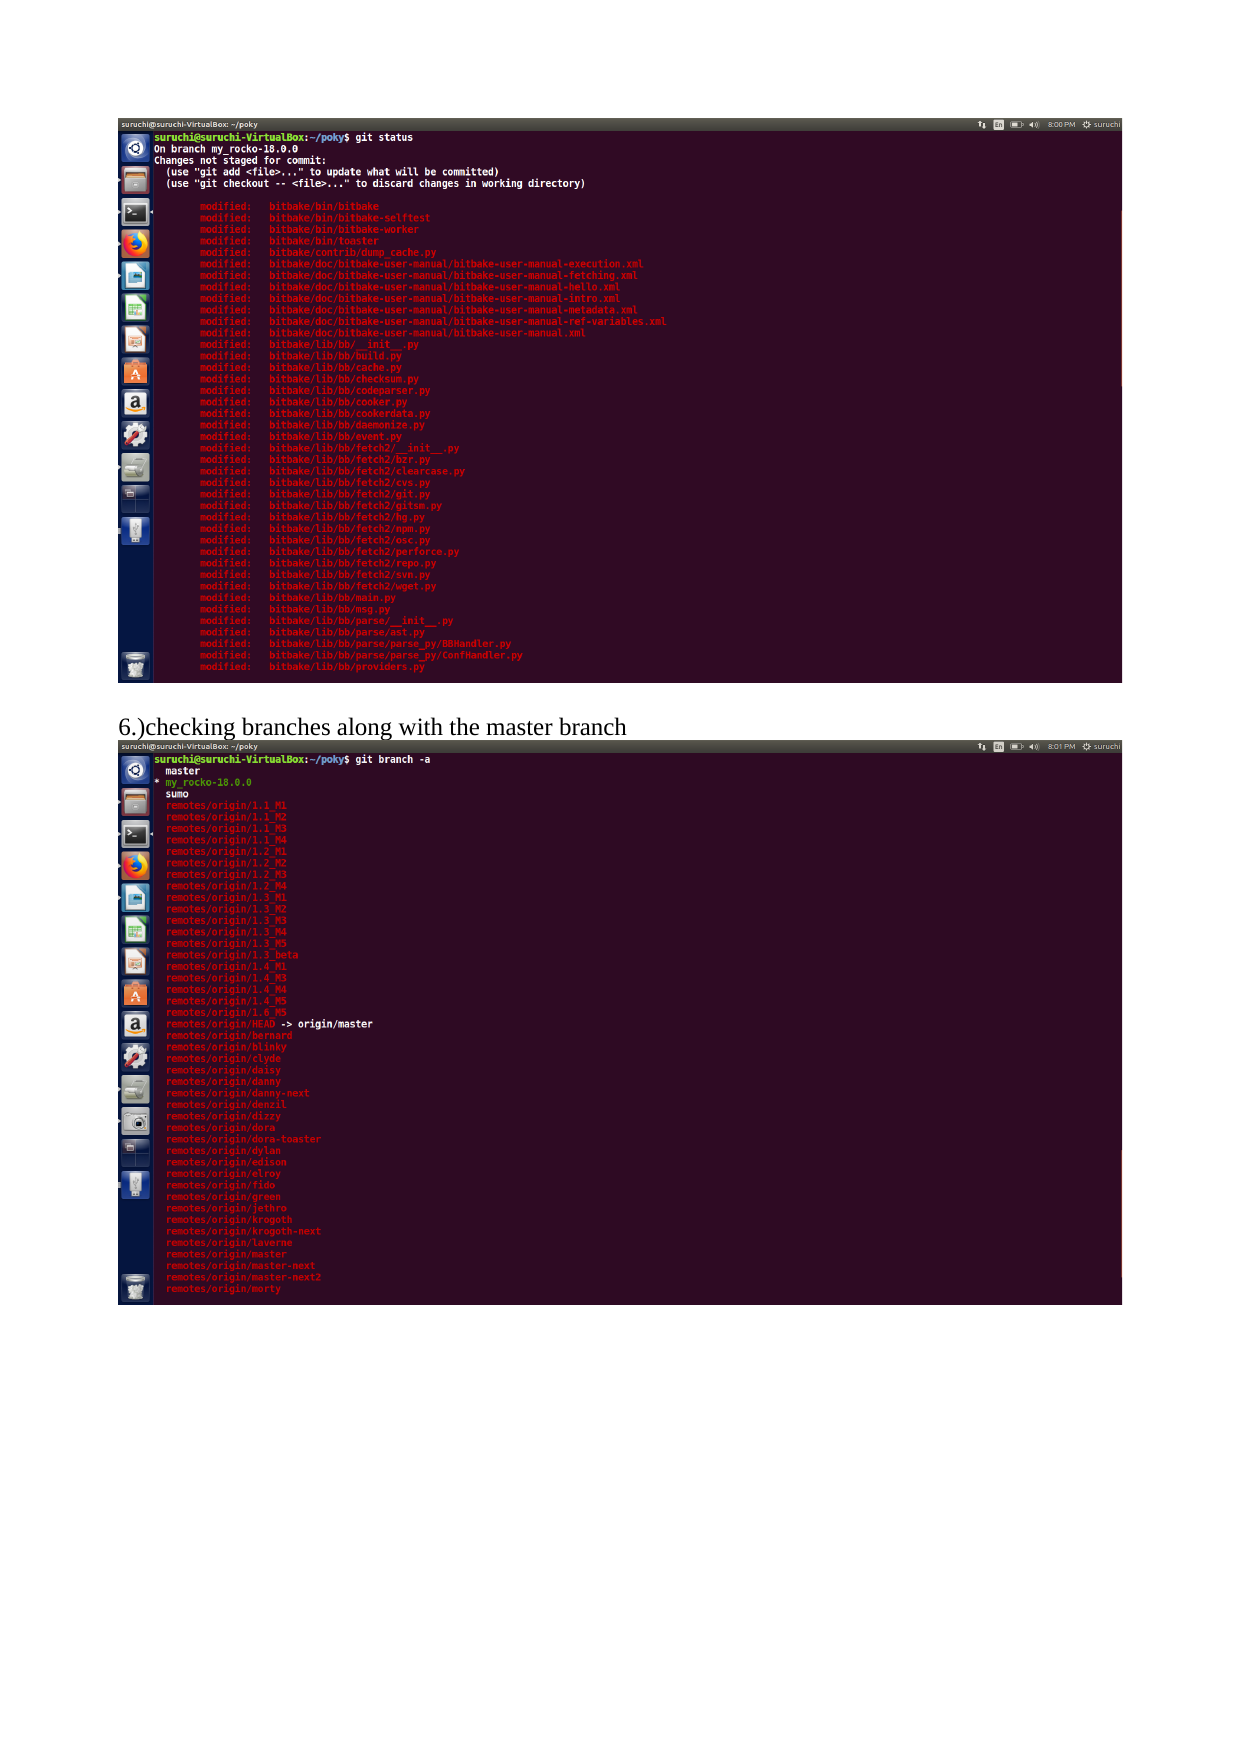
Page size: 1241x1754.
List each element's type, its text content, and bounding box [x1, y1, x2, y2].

picture [118, 118, 1123, 683]
picture [118, 740, 1123, 1305]
text 6.)checking branches along with the master branch [118, 712, 1122, 740]
